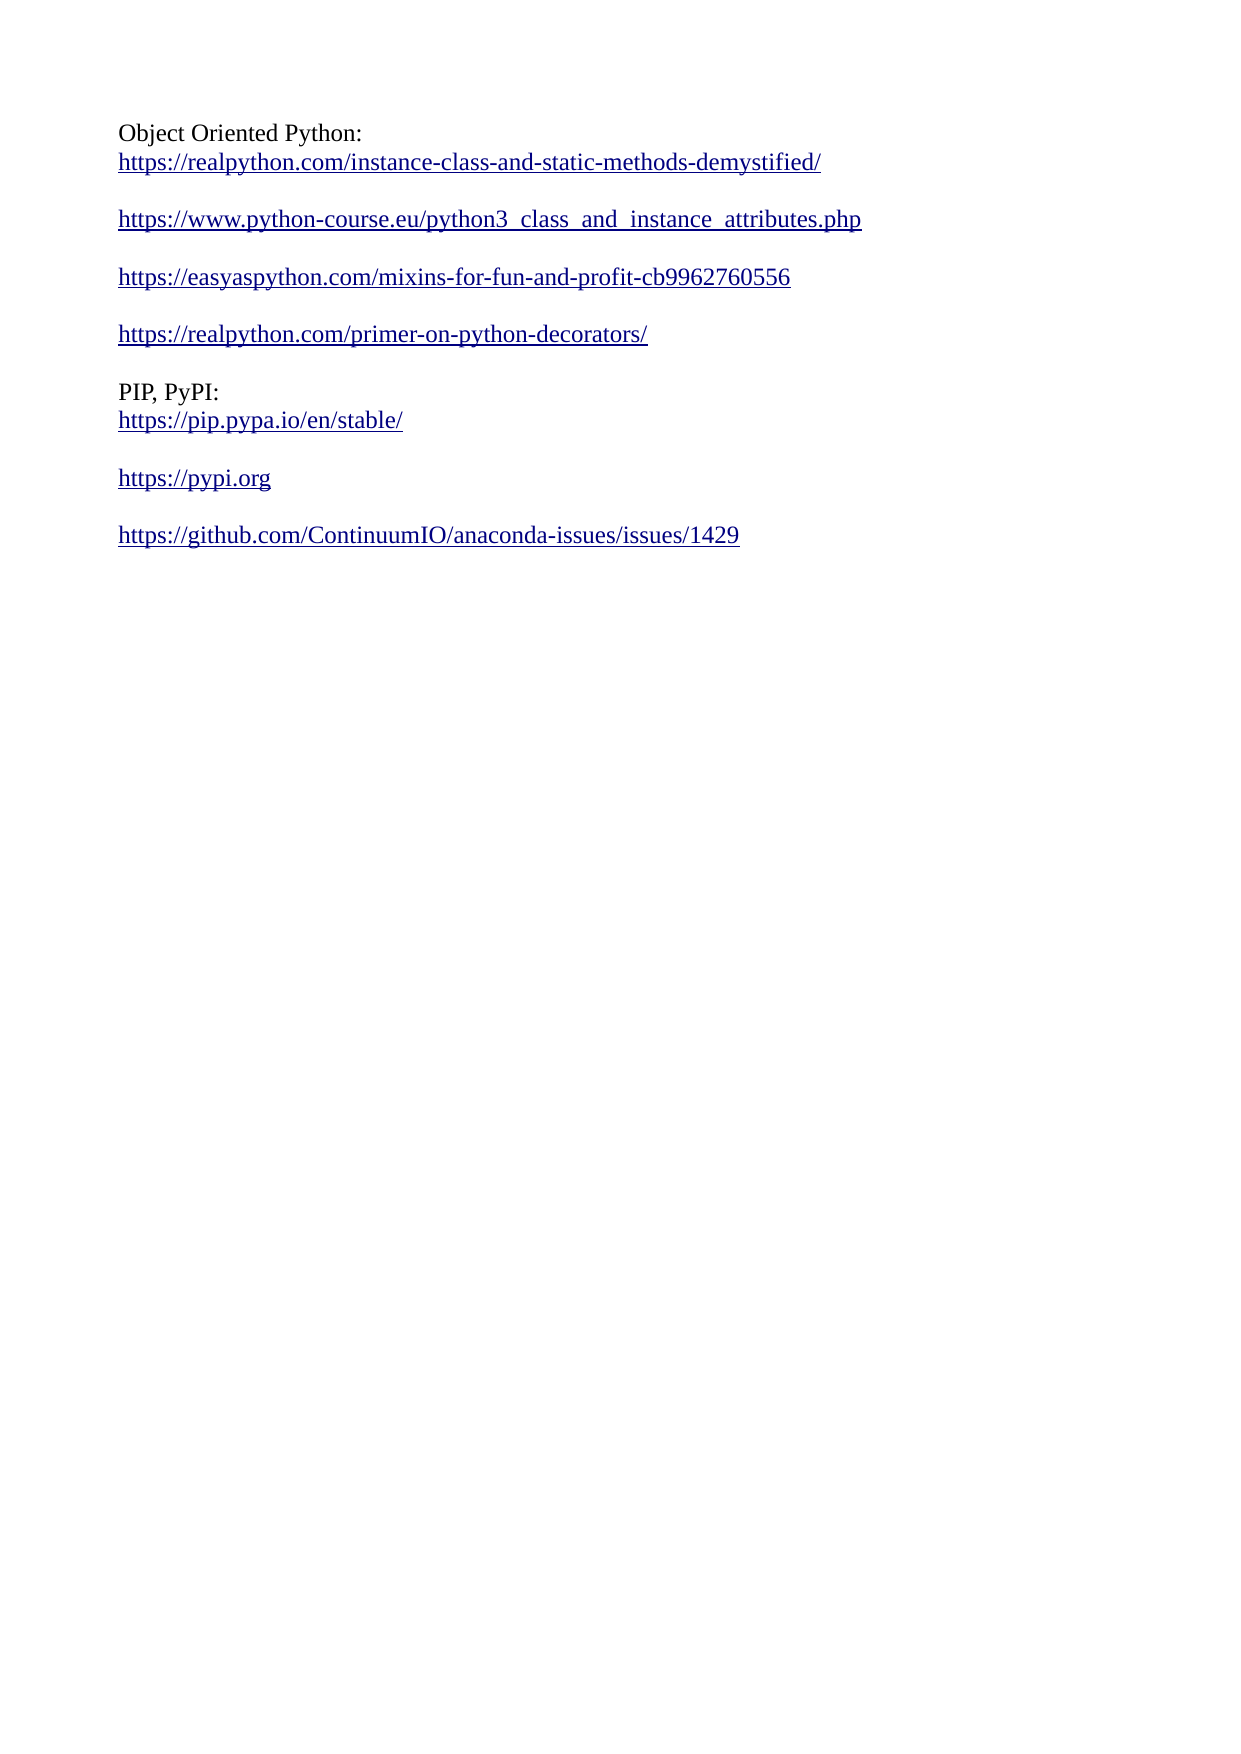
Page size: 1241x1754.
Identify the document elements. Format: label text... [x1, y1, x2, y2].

text PIP, PyPI: [118, 377, 1122, 406]
text https://pypi.org [118, 463, 1122, 492]
text https://pip.pypa.io/en/stable/ [118, 406, 1122, 434]
text https://easyaspython.com/mixins-for-fun-and-profit-cb9962760556 [118, 262, 1122, 291]
text https://github.com/ContinuumIO/anaconda-issues/issues/1429 [118, 521, 1122, 549]
text https://realpython.com/instance-class-and-static-methods-demystified/ [118, 147, 1122, 176]
text https://realpython.com/primer-on-python-decorators/ [118, 319, 1122, 348]
text Object Oriented Python: [118, 118, 1122, 147]
text https://www.python-course.eu/python3_class_and_instance_attributes.php [118, 204, 1122, 233]
